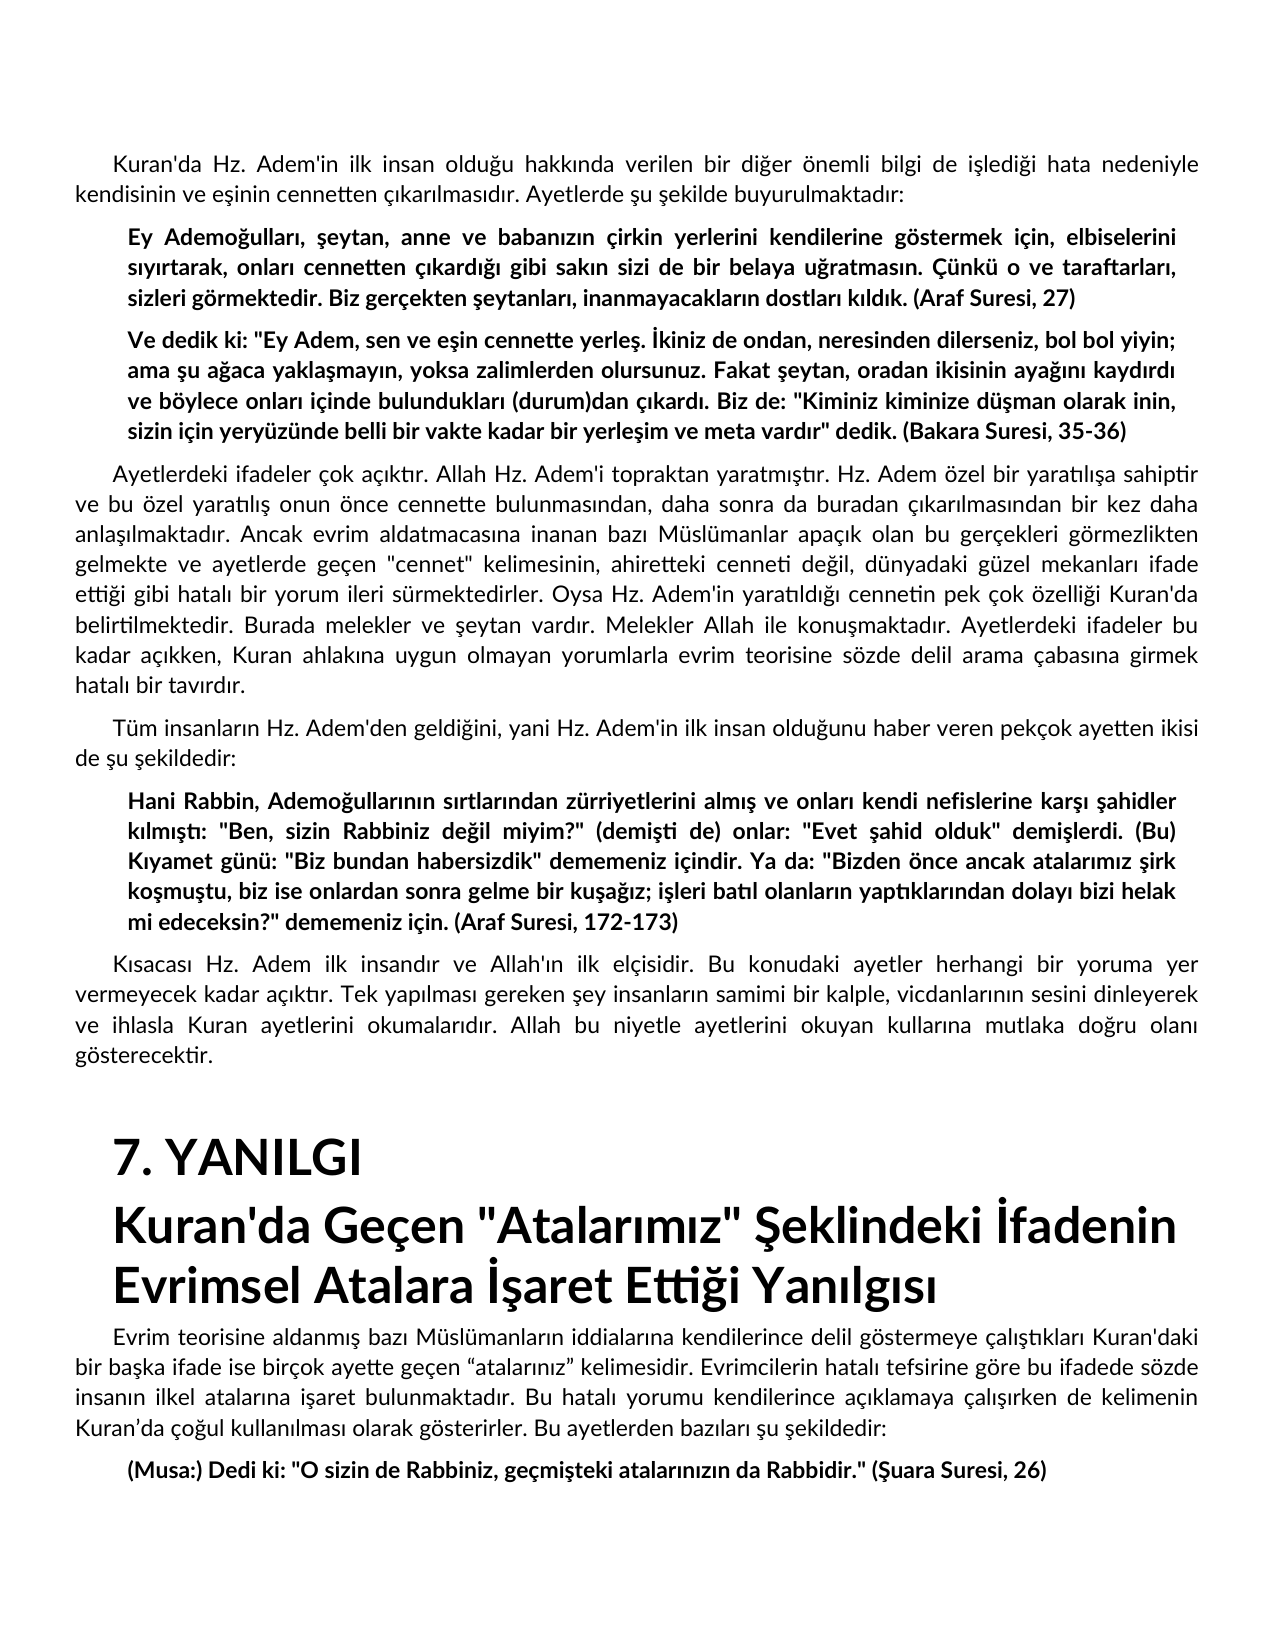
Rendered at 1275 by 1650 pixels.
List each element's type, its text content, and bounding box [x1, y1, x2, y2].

text Kuran'da Hz. Adem'in ilk insan olduğu hakkında verilen bir diğer önemli bilgi de işlediği hata nedeniyle kendisinin ve eşinin cennetten çıkarılmasıdır. Ayetlerde şu şekilde buyurulmaktadır: [75, 150, 1200, 208]
subtitle 7. YANILGI [112, 1126, 1200, 1186]
text Hani Rabbin, Ademoğullarının sırtlarından zürriyetlerini almış ve onları kendi nefislerine karşı şahidler kılmıştı: "Ben, sizin Rabbiniz değil miyim?" (demişti de) onlar: "Evet şahid olduk" demişlerdi. (Bu) Kıyamet günü: "Biz bundan habersizdik" dememeniz içindir. Ya da: "Bizden önce ancak atalarımız şirk koşmuştu, biz ise onlardan sonra gelme bir kuşağız; işleri batıl olanların yaptıklarından dolayı bizi helak mi edeceksin?" dememeniz için. (Araf Suresi, 172-173) [127, 786, 1177, 935]
text Evrim teorisine aldanmış bazı Müslümanların iddialarına kendilerince delil göstermeye çalıştıkları Kuran'daki bir başka ifade ise birçok ayette geçen “atalarınız” kelimesidir. Evrimcilerin hatalı tefsirine göre bu ifadede sözde insanın ilkel atalarına işaret bulunmaktadır. Bu hatalı yorumu kendilerince açıklamaya çalışırken de kelimenin Kuran’da çoğul kullanılması olarak gösterirler. Bu ayetlerden bazıları şu şekildedir: [75, 1323, 1200, 1441]
text Ve dedik ki: "Ey Adem, sen ve eşin cennette yerleş. İkiniz de ondan, neresinden dilerseniz, bol bol yiyin; ama şu ağaca yaklaşmayın, yoksa zalimlerden olursunuz. Fakat şeytan, oradan ikisinin ayağını kaydırdı ve böylece onları içinde bulundukları (durum)dan çıkardı. Biz de: "Kiminiz kiminize düşman olarak inin, sizin için yeryüzünde belli bir vakte kadar bir yerleşim ve meta vardır" dedik. (Bakara Suresi, 35-36) [127, 326, 1177, 444]
text Ey Ademoğulları, şeytan, anne ve babanızın çirkin yerlerini kendilerine göstermek için, elbiselerini sıyırtarak, onları cennetten çıkardığı gibi sakın sizi de bir belaya uğratmasın. Çünkü o ve taraftarları, sizleri görmektedir. Biz gerçekten şeytanları, inanmayacakların dostları kıldık. (Araf Suresi, 27) [127, 223, 1177, 311]
text Ayetlerdeki ifadeler çok açıktır. Allah Hz. Adem'i topraktan yaratmıştır. Hz. Adem özel bir yaratılışa sahiptir ve bu özel yaratılış onun önce cennette bulunmasından, daha sonra da buradan çıkarılmasından bir kez daha anlaşılmaktadır. Ancak evrim aldatmacasına inanan bazı Müslümanlar apaçık olan bu gerçekleri görmezlikten gelmekte ve ayetlerde geçen "cennet" kelimesinin, ahiretteki cenneti değil, dünyadaki güzel mekanları ifade ettiği gibi hatalı bir yorum ileri sürmektedirler. Oysa Hz. Adem'in yaratıldığı cennetin pek çok özelliği Kuran'da belirtilmektedir. Burada melekler ve şeytan vardır. Melekler Allah ile konuşmaktadır. Ayetlerdeki ifadeler bu kadar açıkken, Kuran ahlakına uygun olmayan yorumlarla evrim teorisine sözde delil arama çabasına girmek hatalı bir tavırdır. [75, 459, 1200, 698]
subtitle Kuran'da Geçen "Atalarımız" Şeklindeki İfadenin Evrimsel Atalara İşaret Ettiği Yanılgısı [112, 1194, 1200, 1314]
text Tüm insanların Hz. Adem'den geldiğini, yani Hz. Adem'in ilk insan olduğunu haber veren pekçok ayetten ikisi de şu şekildedir: [75, 713, 1200, 771]
text (Musa:) Dedi ki: "O sizin de Rabbiniz, geçmişteki atalarınızın da Rabbidir." (Şuara Suresi, 26) [127, 1456, 1177, 1483]
text Kısacası Hz. Adem ilk insandır ve Allah'ın ilk elçisidir. Bu konudaki ayetler herhangi bir yoruma yer vermeyecek kadar açıktır. Tek yapılması gereken şey insanların samimi bir kalple, vicdanlarının sesini dinleyerek ve ihlasla Kuran ayetlerini okumalarıdır. Allah bu niyetle ayetlerini okuyan kullarına mutlaka doğru olanı gösterecektir. [75, 950, 1200, 1068]
